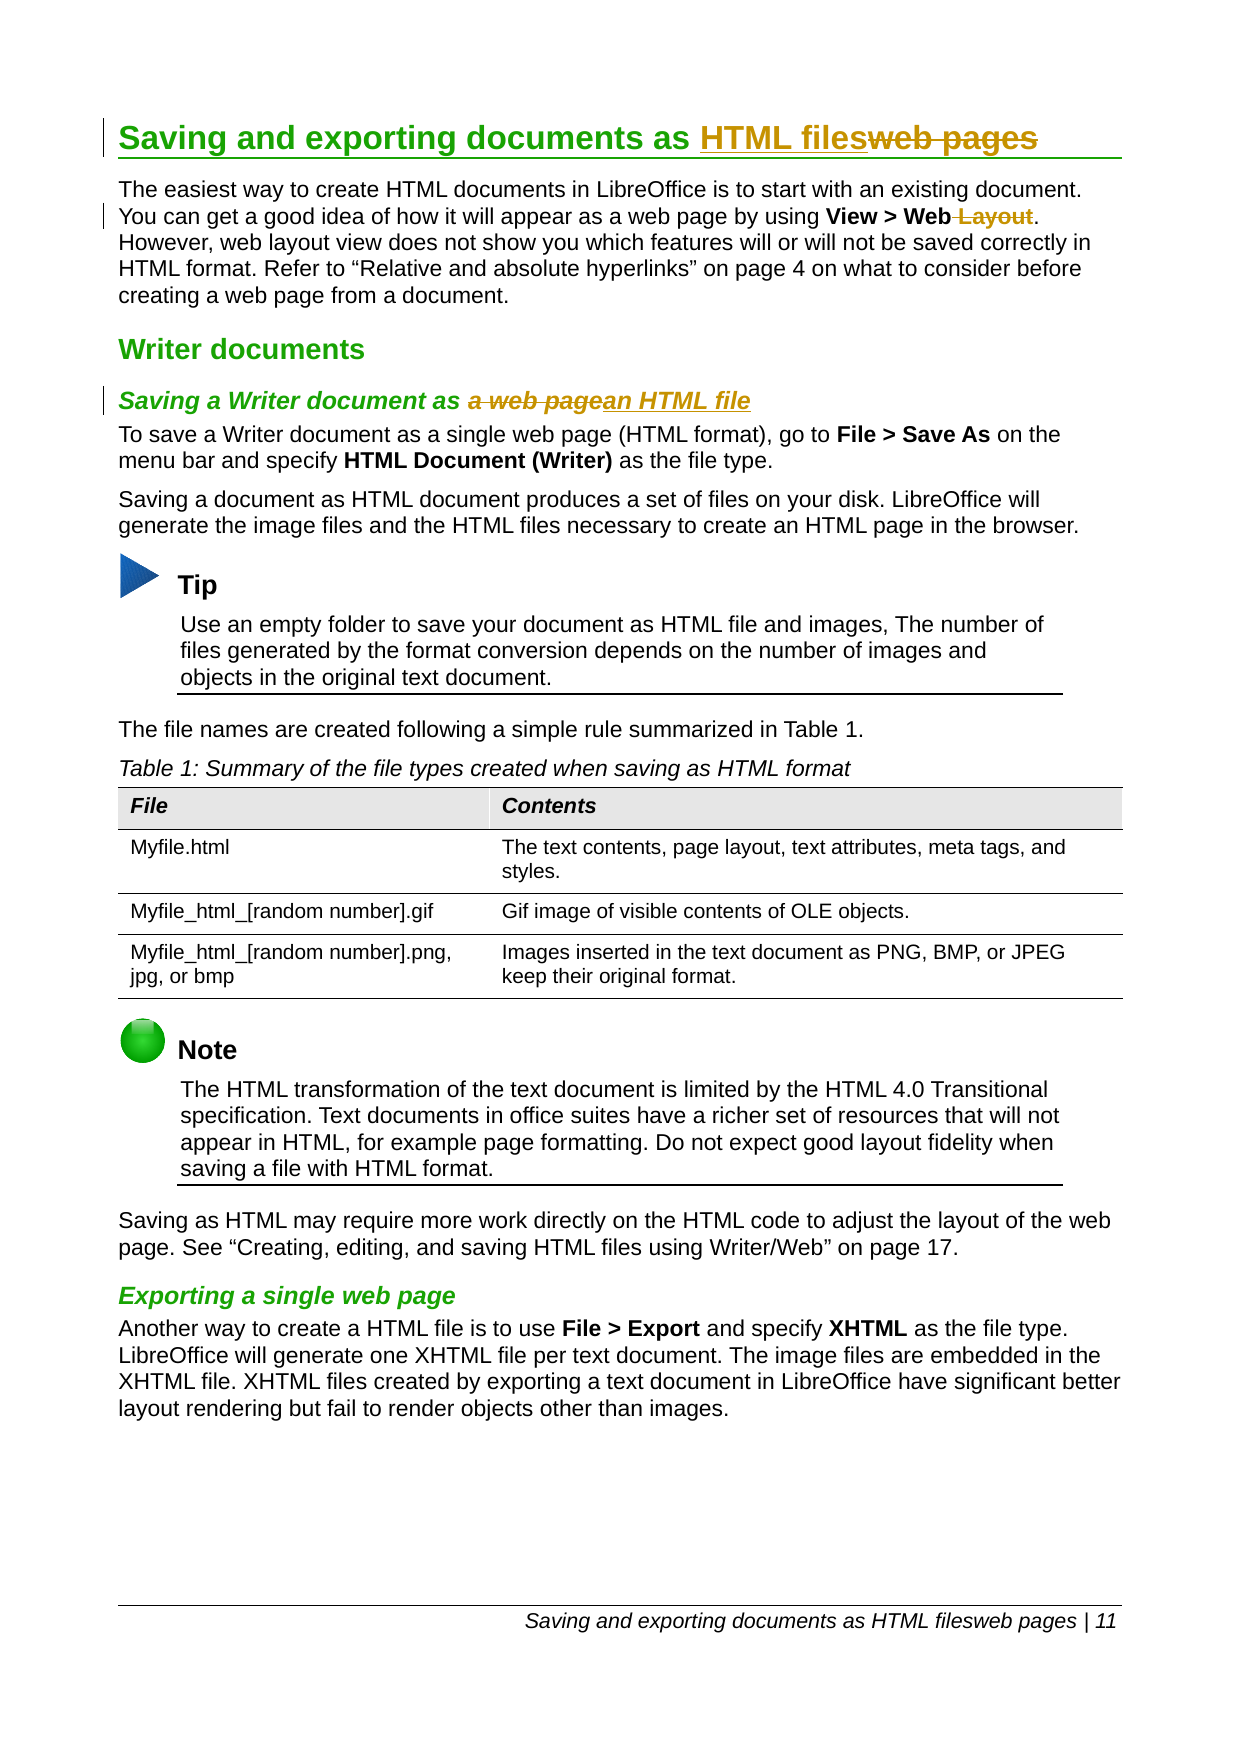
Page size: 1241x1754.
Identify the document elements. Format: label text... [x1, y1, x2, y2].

text The HTML transformation of the text document is limited by the HTML 4.0 Transitional specification. Text documents in office suites have a richer set of resources that will not appear in HTML, for example page formatting. Do not expect good layout fidelity when saving a file with HTML format. [177, 1073, 1063, 1184]
table_header Contents [490, 788, 1122, 829]
text Another way to create a HTML file is to use File > Export and specify XHTML as the file type. LibreOffice will generate one XHTML file per text document. The image files are embedded in the XHTML file. XHTML files created by exporting a text document in LibreOffice have significant better layout rendering but fail to render objects other than images. [118, 1315, 1122, 1421]
table_cell Myfile_html_[random number].png, jpg, or bmp [118, 935, 489, 998]
table_cell The text contents, page layout, text attributes, meta tags, and styles. [490, 830, 1122, 893]
table_header File [118, 788, 489, 829]
text To save a Writer document as a single web page (HTML format), go to File > Save As on the menu bar and specify HTML Document (Writer) as the file type. [118, 421, 1122, 473]
table_cell Gif image of visible contents of OLE objects. [490, 894, 1122, 934]
text Saving as HTML may require more work directly on the HTML code to adjust the layout of the web page. See “Creating, editing, and saving HTML filesweb pages using Writer/Web” on page 17. [118, 1207, 1122, 1260]
text Saving a document as HTML document produces a set of files on your disk. LibreOffice will generate the image files and the HTML files necessary to create an HTML page in the browser. [118, 486, 1122, 538]
subtitle Writer documents [118, 332, 1122, 365]
table_cell Myfile_html_[random number].gif [118, 894, 489, 934]
subtitle Exporting a single web page [118, 1281, 1122, 1309]
subtitle Note [118, 1016, 1122, 1065]
text Use an empty folder to save your document as HTML file and images, The number of files generated by the format conversion depends on the number of images and objects in the original text document. [177, 608, 1063, 693]
table_cell Myfile.html [118, 830, 489, 893]
table_cell Images inserted in the text document as PNG, BMP, or JPEG keep their original format. [490, 935, 1122, 998]
subtitle Tip [118, 551, 1122, 600]
text The easiest way to create HTML documents in LibreOffice is to start with an existing document. You can get a good idea of how it will appear as a web page by using View > Web. However, web layout view does not show you which features will or will not be saved correctly in HTML format. Refer to “Relative and absolute hyperlinks” on page 4 on what to consider before creating a web page from a document. [118, 176, 1122, 308]
text Table 1: Summary of the file types created when saving as HTML format [118, 755, 1122, 781]
text The file names are created following a simple rule summarized in Table 1. [118, 716, 1122, 742]
subtitle Saving and exporting documents as HTML files [118, 118, 1122, 157]
subtitle Saving a Writer document as an HTML file [118, 386, 1122, 415]
